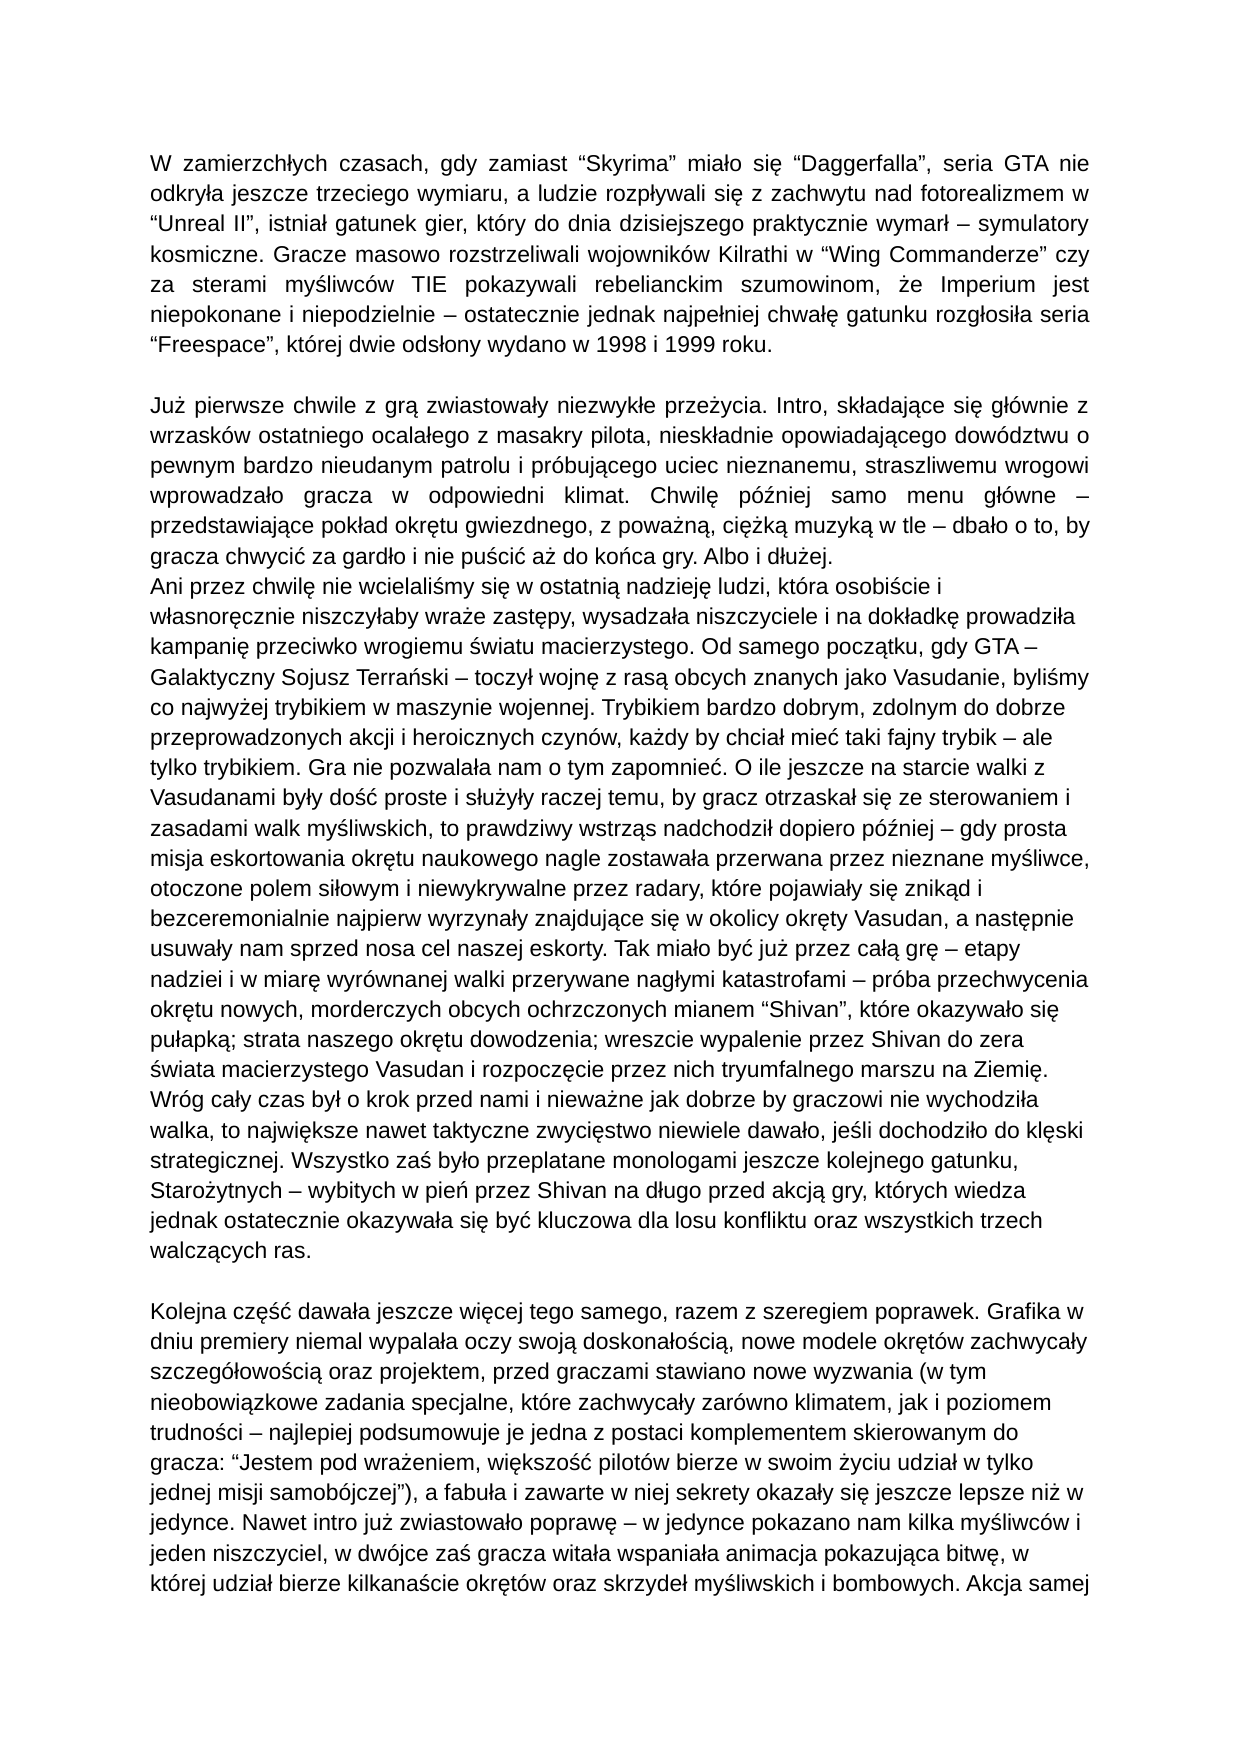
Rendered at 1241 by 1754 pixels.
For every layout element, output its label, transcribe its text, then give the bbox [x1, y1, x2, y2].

text W zamierzchłych czasach, gdy zamiast “Skyrima” miało się “Daggerfalla”, seria GTA nie odkryła jeszcze trzeciego wymiaru, a ludzie rozpływali się z zachwytu nad fotorealizmem w “Unreal II”, istniał gatunek gier, który do dnia dzisiejszego praktycznie wymarł – symulatory kosmiczne. Gracze masowo rozstrzeliwali wojowników Kilrathi w “Wing Commanderze” czy za sterami myśliwców TIE pokazywali rebelianckim szumowinom, że Imperium jest niepokonane i niepodzielnie – ostatecznie jednak najpełniej chwałę gatunku rozgłosiła seria “Freespace”, której dwie odsłony wydano w 1998 i 1999 roku. [150, 150, 1090, 358]
text Ani przez chwilę nie wcielaliśmy się w ostatnią nadzieję ludzi, która osobiście i własnoręcznie niszczyłaby wraże zastępy, wysadzała niszczyciele i na dokładkę prowadziła kampanię przeciwko wrogiemu światu macierzystego. Od samego początku, gdy GTA – Galaktyczny Sojusz Terrański – toczył wojnę z rasą obcych znanych jako Vasudanie, byliśmy co najwyżej trybikiem w maszynie wojennej. Trybikiem bardzo dobrym, zdolnym do dobrze przeprowadzonych akcji i heroicznych czynów, każdy by chciał mieć taki fajny trybik – ale tylko trybikiem. Gra nie pozwalała nam o tym zapomnieć. O ile jeszcze na starcie walki z Vasudanami były dość proste i służyły raczej temu, by gracz otrzaskał się ze sterowaniem i zasadami walk myśliwskich, to prawdziwy wstrząs nadchodził dopiero później – gdy prosta misja eskortowania okrętu naukowego nagle zostawała przerwana przez nieznane myśliwce, otoczone polem siłowym i niewykrywalne przez radary, które pojawiały się znikąd i bezceremonialnie najpierw wyrzynały znajdujące się w okolicy okręty Vasudan, a następnie usuwały nam sprzed nosa cel naszej eskorty. Tak miało być już przez całą grę – etapy nadziei i w miarę wyrównanej walki przerywane nagłymi katastrofami – próba przechwycenia okrętu nowych, morderczych obcych ochrzczonych mianem “Shivan”, które okazywało się pułapką; strata naszego okrętu dowodzenia; wreszcie wypalenie przez Shivan do zera świata macierzystego Vasudan i rozpoczęcie przez nich tryumfalnego marszu na Ziemię. Wróg cały czas był o krok przed nami i nieważne jak dobrze by graczowi nie wychodziła walka, to największe nawet taktyczne zwycięstwo niewiele dawało, jeśli dochodziło do klęski strategicznej. Wszystko zaś było przeplatane monologami jeszcze kolejnego gatunku, Starożytnych – wybitych w pień przez Shivan na długo przed akcją gry, których wiedza jednak ostatecznie okazywała się być kluczowa dla losu konfliktu oraz wszystkich trzech walczących ras. [150, 573, 1090, 1264]
text Kolejna część dawała jeszcze więcej tego samego, razem z szeregiem poprawek. Grafika w dniu premiery niemal wypalała oczy swoją doskonałością, nowe modele okrętów zachwycały szczegółowością oraz projektem, przed graczami stawiano nowe wyzwania (w tym nieobowiązkowe zadania specjalne, które zachwycały zarówno klimatem, jak i poziomem trudności – najlepiej podsumowuje je jedna z postaci komplementem skierowanym do gracza: “Jestem pod wrażeniem, większość pilotów bierze w swoim życiu udział w tylko jednej misji samobójczej”), a fabuła i zawarte w niej sekrety okazały się jeszcze lepsze niż w jedynce. Nawet intro już zwiastowało poprawę – w jedynce pokazano nam kilka myśliwców i jeden niszczyciel, w dwójce zaś gracza witała wspaniała animacja pokazująca bitwę, w której udział bierze kilkanaście okrętów oraz skrzydeł myśliwskich i bombowych. Akcja samej [150, 1298, 1090, 1596]
text Już pierwsze chwile z grą zwiastowały niezwykłe przeżycia. Intro, składające się głównie z wrzasków ostatniego ocalałego z masakry pilota, nieskładnie opowiadającego dowództwu o pewnym bardzo nieudanym patrolu i próbującego uciec nieznanemu, straszliwemu wrogowi wprowadzało gracza w odpowiedni klimat. Chwilę później samo menu główne – przedstawiające pokład okrętu gwiezdnego, z poważną, ciężką muzyką w tle – dbało o to, by gracza chwycić za gardło i nie puścić aż do końca gry. Albo i dłużej. [150, 392, 1090, 569]
